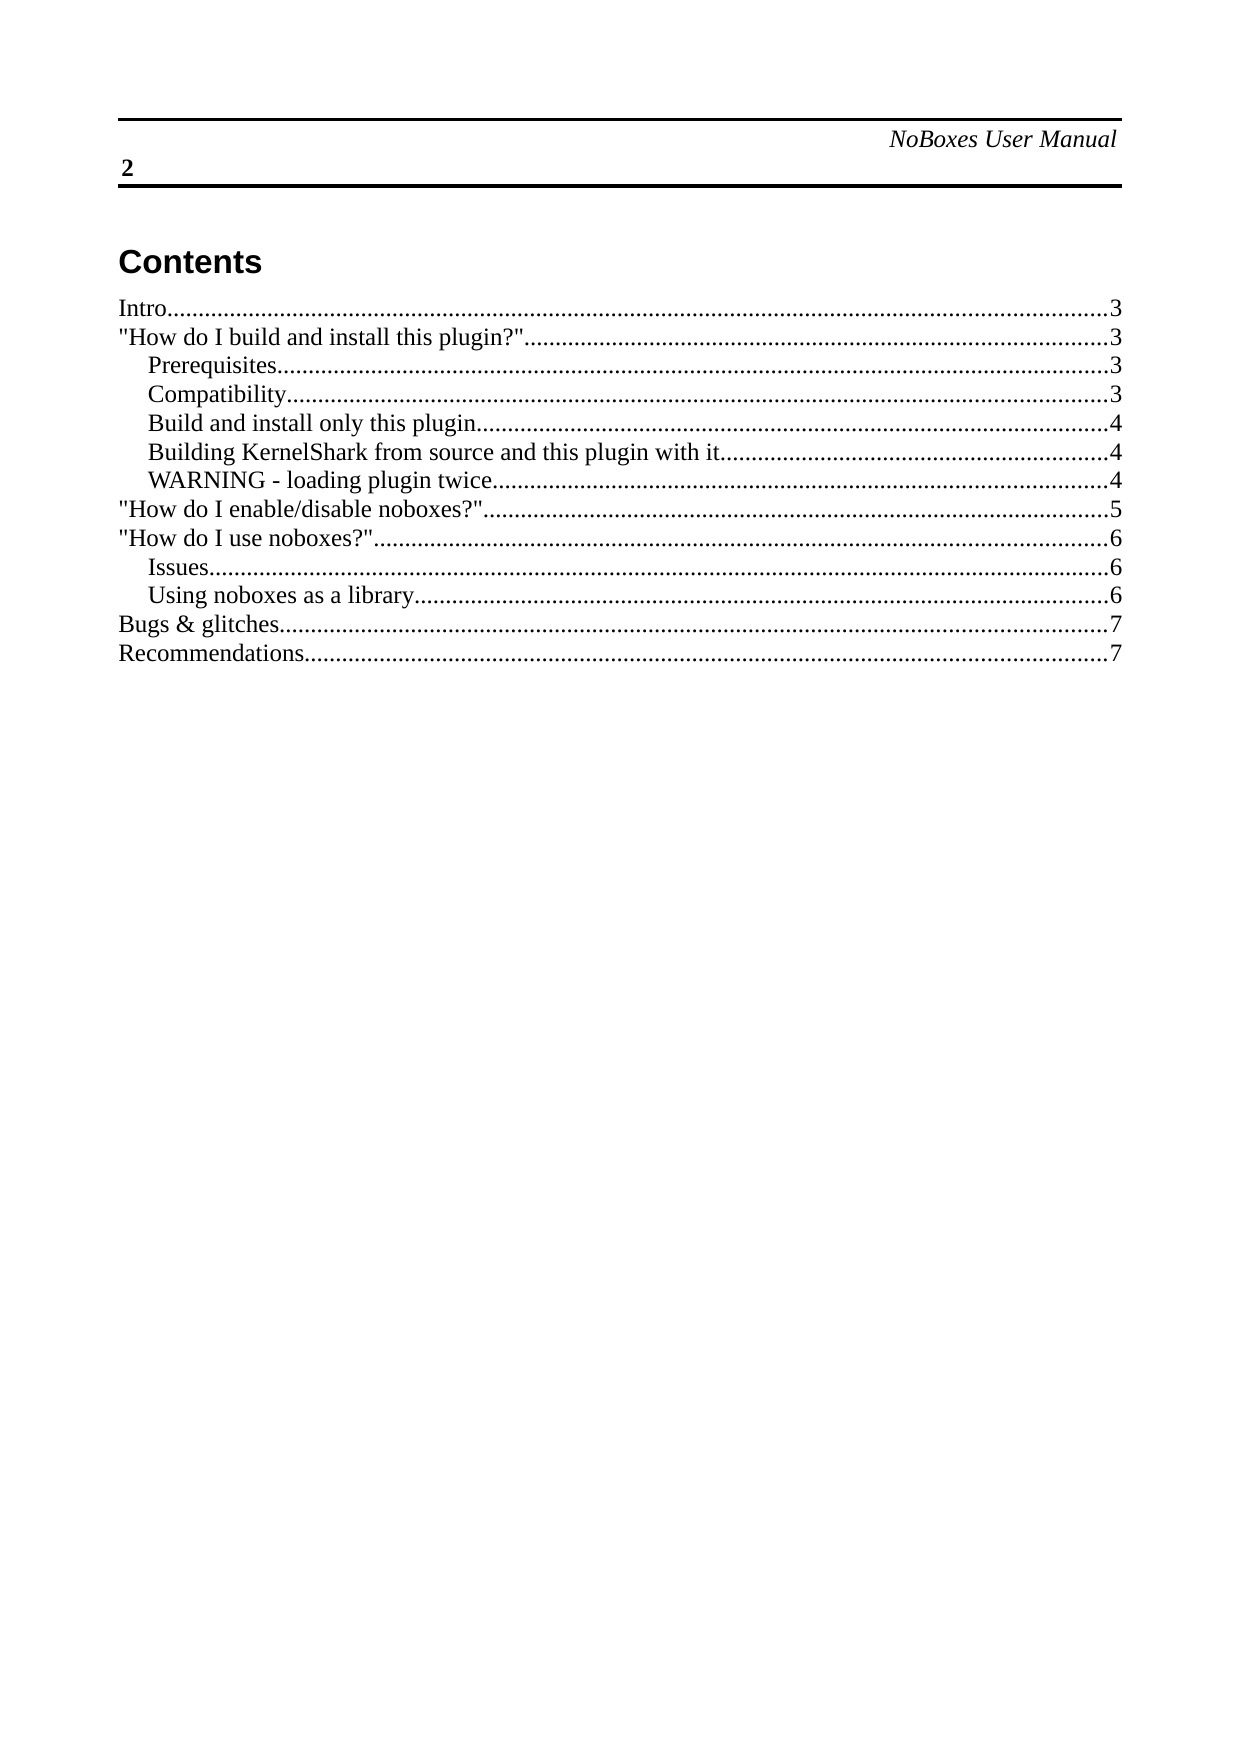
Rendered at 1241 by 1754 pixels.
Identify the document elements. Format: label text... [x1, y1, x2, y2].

subtitle Contents [118, 242, 1122, 281]
text Recommendations 7 [118, 638, 1122, 667]
text WARNING - loading plugin twice 4 [148, 466, 1122, 494]
text Using noboxes as a library 6 [148, 581, 1122, 609]
text Build and install only this plugin 4 [148, 408, 1122, 437]
text Intro 3 [118, 293, 1122, 322]
text Building KernelShark from source and this plugin with it 4 [148, 437, 1122, 466]
text Prerequisites 3 [148, 351, 1122, 379]
text "How do I build and install this plugin?" 3 [118, 322, 1122, 351]
text "How do I enable/disable noboxes?" 5 [118, 494, 1122, 523]
text Compatibility 3 [148, 379, 1122, 408]
text Bugs & glitches 7 [118, 609, 1122, 638]
text Issues 6 [148, 552, 1122, 581]
text "How do I use noboxes?" 6 [118, 523, 1122, 552]
